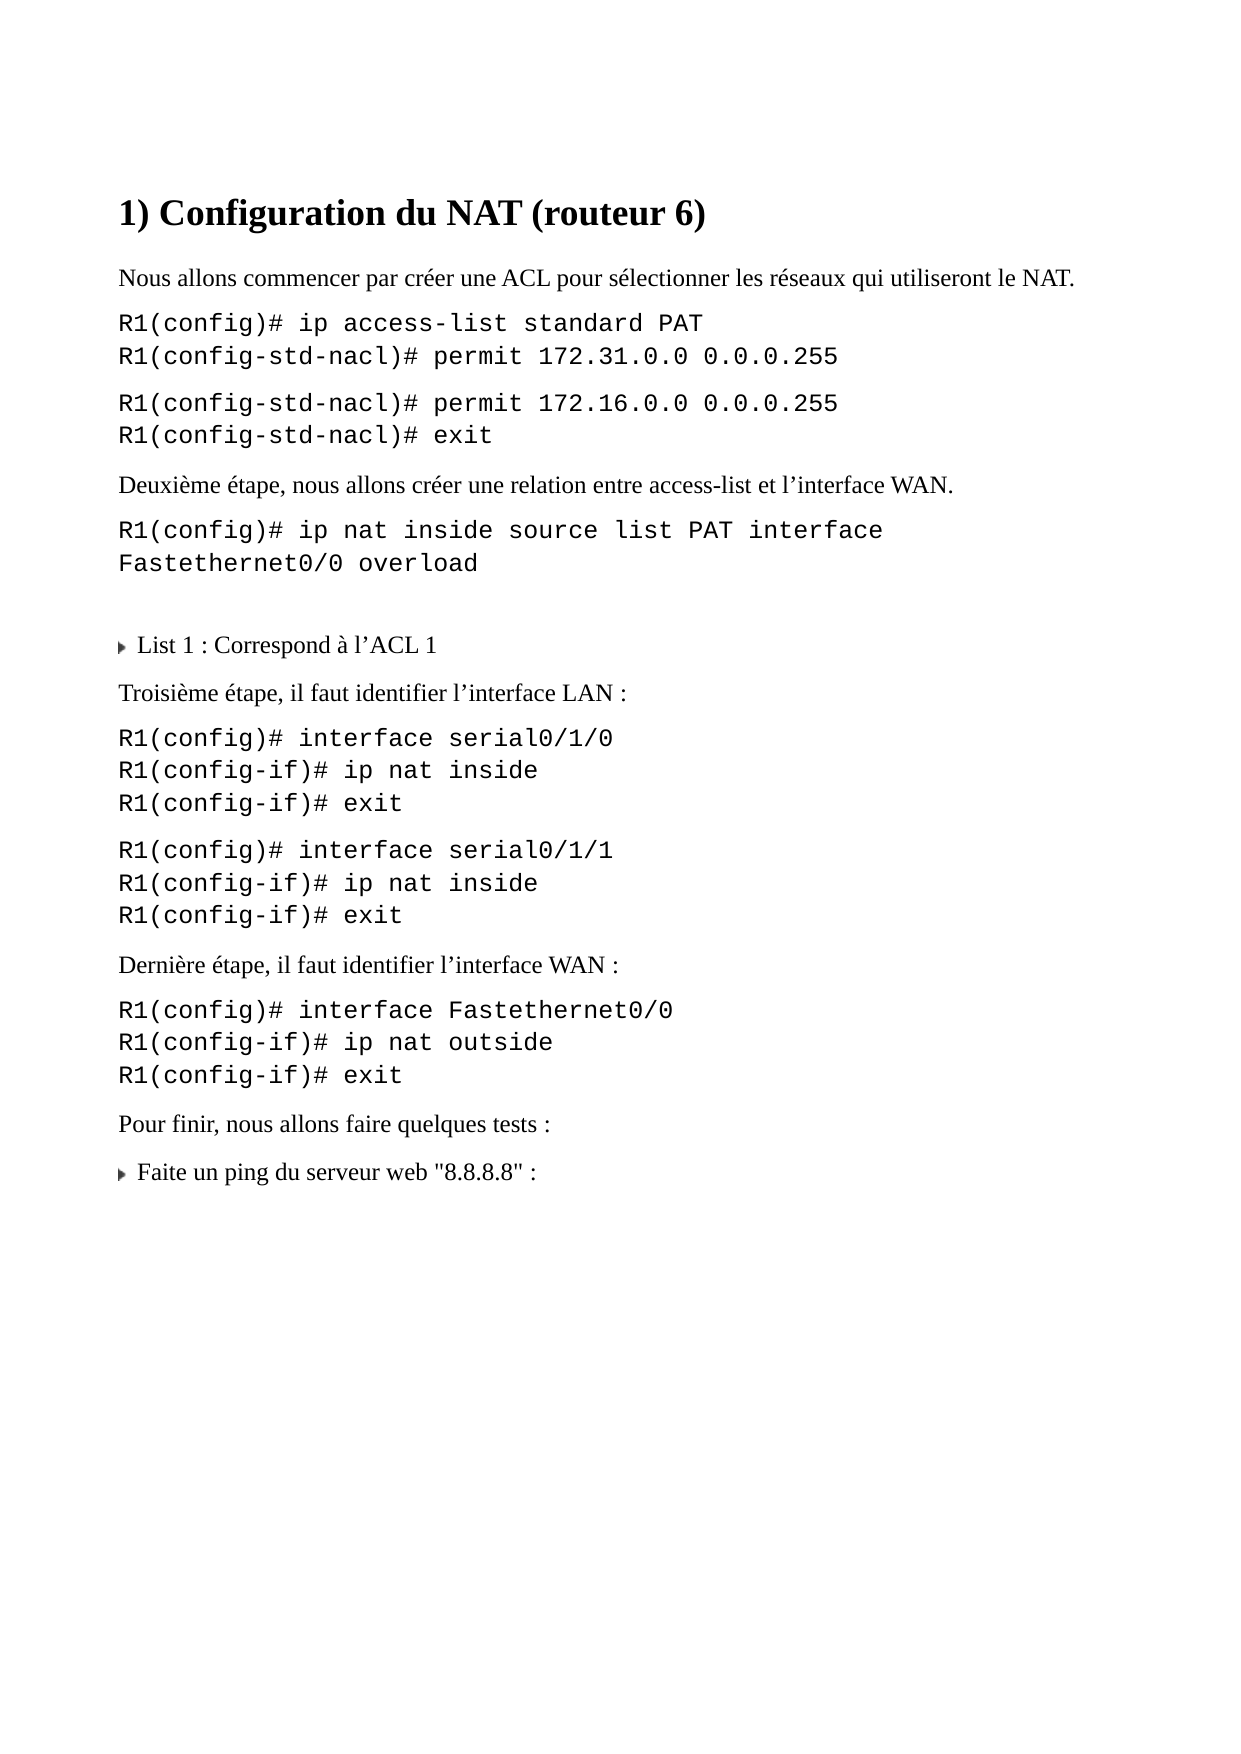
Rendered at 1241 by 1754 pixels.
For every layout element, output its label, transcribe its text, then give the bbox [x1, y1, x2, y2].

text R1(config)# ip access-list standard PAT R1(config-std-nacl)# permit 172.31.0.0 0.0.0.255 [118, 311, 1122, 372]
text R1(config)# interface serial0/1/1 R1(config-if)# ip nat inside R1(config-if)# exit [118, 838, 1122, 931]
text Deuxième étape, nous allons créer une relation entre access-list et l’interface WAN. [118, 470, 1122, 499]
text Nous allons commencer par créer une ACL pour sélectionner les réseaux qui utiliseront le NAT. [118, 263, 1122, 292]
text R1(config-std-nacl)# permit 172.16.0.0 0.0.0.255 R1(config-std-nacl)# exit [118, 391, 1122, 451]
text R1(config)# interface Fastethernet0/0 R1(config-if)# ip nat outside R1(config-if)# exit [118, 997, 1122, 1091]
text Faite un ping du serveur web "8.8.8.8" : [118, 1157, 1122, 1186]
text Pour finir, nous allons faire quelques tests : [118, 1109, 1122, 1138]
text R1(config)# ip nat inside source list PAT interface Fastethernet0/0 overload [118, 518, 1122, 578]
text Dernière étape, il faut identifier l’interface WAN : [118, 950, 1122, 978]
text List 1 : Correspond à l’ACL 1 [118, 597, 1122, 659]
picture [118, 636, 131, 654]
subtitle 1) Configuration du NAT (routeur 6) [118, 191, 1122, 234]
text R1(config)# interface serial0/1/0 R1(config-if)# ip nat inside R1(config-if)# exit [118, 726, 1122, 819]
text Troisième étape, il faut identifier l’interface LAN : [118, 678, 1122, 707]
picture [118, 1163, 131, 1181]
